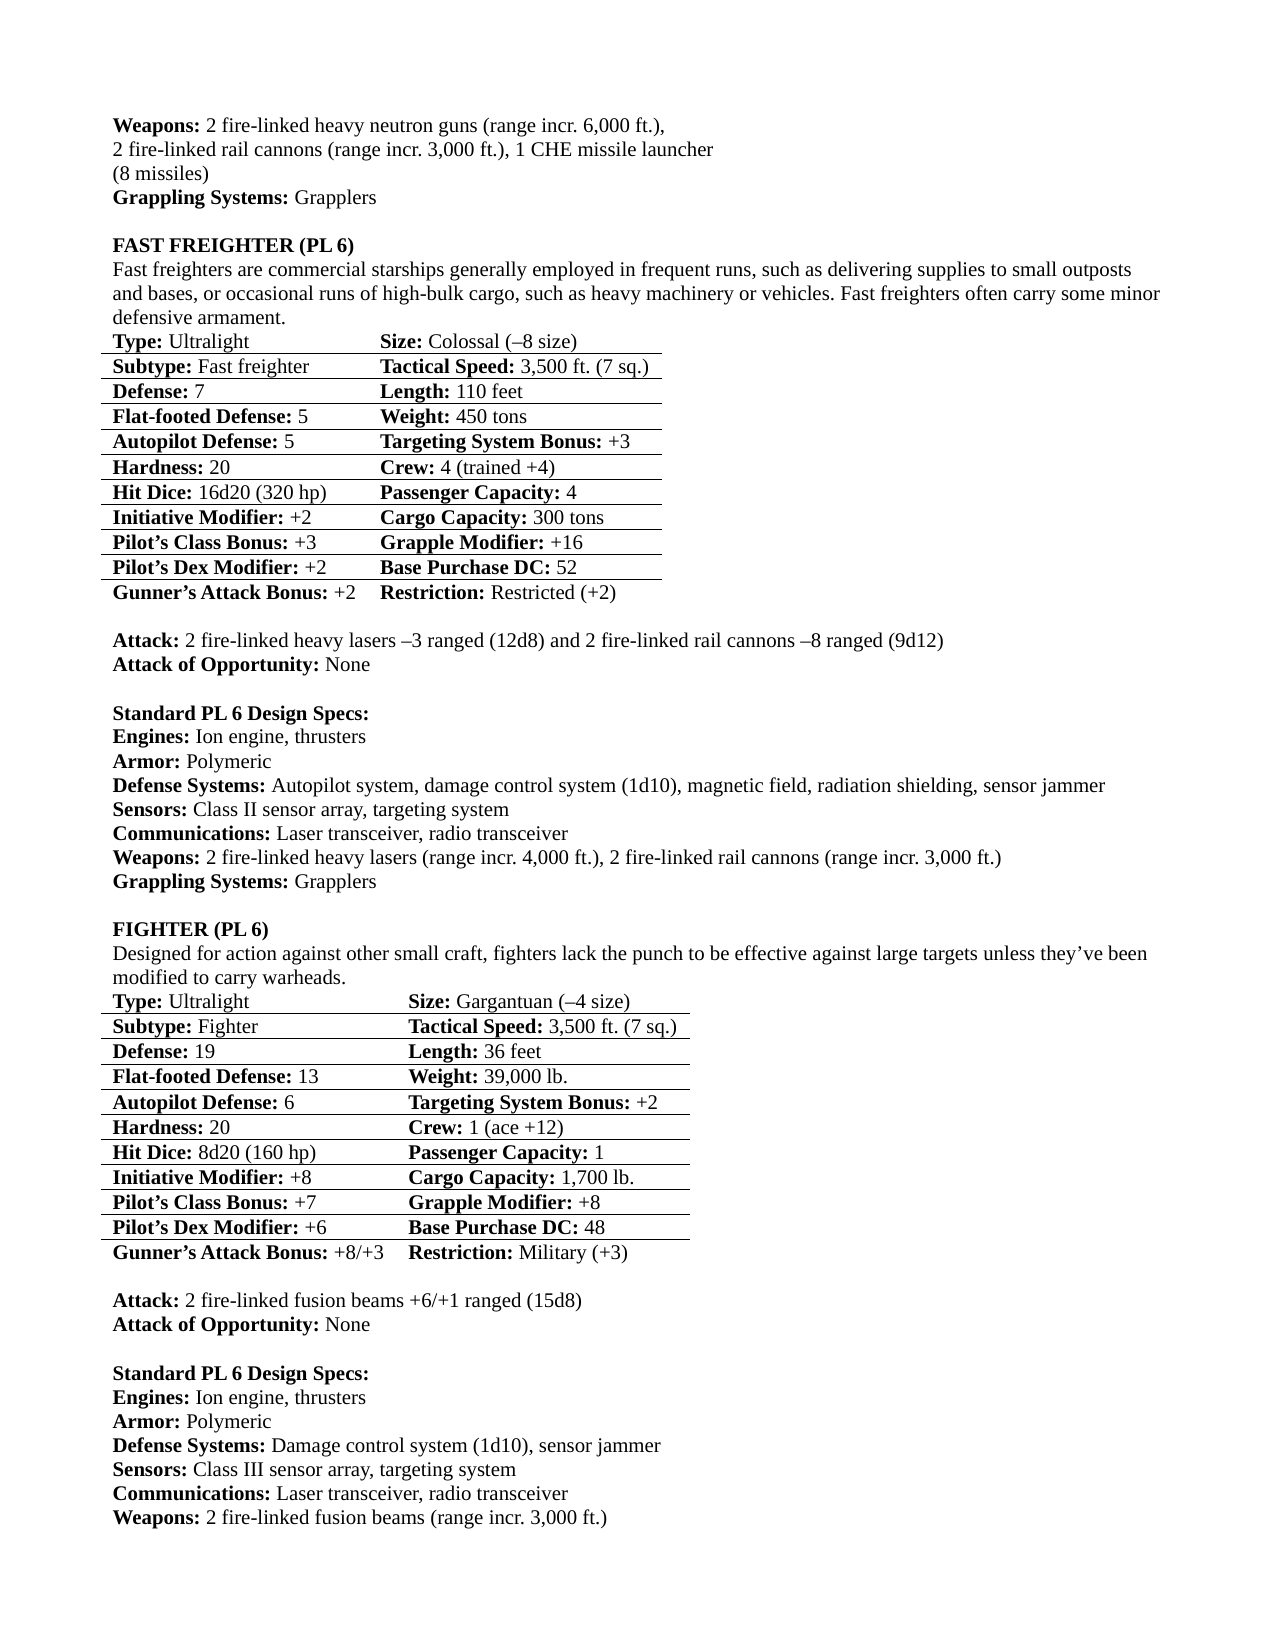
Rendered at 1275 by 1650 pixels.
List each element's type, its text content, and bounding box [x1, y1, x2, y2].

text Armor: Polymeric [112, 748, 1162, 773]
table_header Size: Gargantuan (–4 size) [397, 989, 690, 1013]
table_cell Initiative Modifier: +8 [101, 1165, 397, 1189]
text FIGHTER (PL 6) [112, 917, 1162, 941]
table_cell Flat-footed Defense: 13 [101, 1065, 397, 1088]
text Defense Systems: Autopilot system, damage control system (1d10), magnetic field, radiation shielding, sensor jammer [112, 773, 1162, 797]
table_cell Defense: 7 [101, 379, 369, 403]
text Grappling Systems: Grapplers [112, 869, 1162, 893]
table_cell Autopilot Defense: 6 [101, 1090, 397, 1114]
text Defense Systems: Damage control system (1d10), sensor jammer [112, 1433, 1162, 1457]
table_cell Hit Dice: 8d20 (160 hp) [101, 1140, 397, 1164]
table_cell Length: 110 feet [369, 379, 662, 403]
text Weapons: 2 fire-linked heavy neutron guns (range incr. 6,000 ft.), [112, 112, 1162, 137]
table_cell Tactical Speed: 3,500 ft. (7 sq.) [369, 354, 662, 378]
table_cell Gunner’s Attack Bonus: +8/+3 [101, 1240, 397, 1264]
text Communications: Laser transceiver, radio transceiver [112, 821, 1162, 845]
table_cell Cargo Capacity: 1,700 lb. [397, 1165, 690, 1189]
table_cell Crew: 1 (ace +12) [397, 1115, 690, 1139]
table_cell Pilot’s Class Bonus: +7 [101, 1190, 397, 1214]
text Fast freighters are commercial starships generally employed in frequent runs, such as delivering supplies to small outposts and bases, or occasional runs of high-bulk cargo, such as heavy machinery or vehicles. Fast freighters often carry some minor defensive armament. [112, 257, 1162, 329]
table_cell Weight: 450 tons [369, 404, 662, 428]
table_cell Pilot’s Class Bonus: +3 [101, 530, 369, 554]
table_cell Pilot’s Dex Modifier: +6 [101, 1215, 397, 1239]
table_header Size: Colossal (–8 size) [369, 329, 662, 353]
table_cell Gunner’s Attack Bonus: +2 [101, 580, 369, 604]
text Standard PL 6 Design Specs: [112, 1361, 1162, 1384]
table_cell Weight: 39,000 lb. [397, 1065, 690, 1088]
table_cell Initiative Modifier: +2 [101, 505, 369, 529]
table_cell Subtype: Fast freighter [101, 354, 369, 378]
text Attack of Opportunity: None [112, 1312, 1162, 1336]
text Attack of Opportunity: None [112, 652, 1162, 676]
table_cell Restriction: Military (+3) [397, 1240, 690, 1264]
text Grappling Systems: Grapplers [112, 185, 1162, 209]
table_cell Hit Dice: 16d20 (320 hp) [101, 480, 369, 504]
table_cell Base Purchase DC: 52 [369, 555, 662, 579]
text Attack: 2 fire-linked heavy lasers –3 ranged (12d8) and 2 fire-linked rail cannons –8 ranged (9d12) [112, 628, 1162, 652]
table_cell Restriction: Restricted (+2) [369, 580, 662, 604]
text Engines: Ion engine, thrusters [112, 724, 1162, 748]
text Weapons: 2 fire-linked heavy lasers (range incr. 4,000 ft.), 2 fire-linked rail cannons (range incr. 3,000 ft.) [112, 845, 1162, 869]
table_cell Hardness: 20 [101, 455, 369, 479]
text Communications: Laser transceiver, radio transceiver [112, 1481, 1162, 1505]
text Sensors: Class III sensor array, targeting system [112, 1457, 1162, 1481]
table_cell Flat-footed Defense: 5 [101, 404, 369, 428]
table_cell Crew: 4 (trained +4) [369, 455, 662, 479]
table_cell Pilot’s Dex Modifier: +2 [101, 555, 369, 579]
table_cell Grapple Modifier: +16 [369, 530, 662, 554]
table_cell Cargo Capacity: 300 tons [369, 505, 662, 529]
table_cell Tactical Speed: 3,500 ft. (7 sq.) [397, 1014, 690, 1038]
text FAST FREIGHTER (PL 6) [112, 233, 1162, 257]
table_cell Defense: 19 [101, 1039, 397, 1063]
table_cell Targeting System Bonus: +3 [369, 430, 662, 453]
text Sensors: Class II sensor array, targeting system [112, 797, 1162, 821]
table_cell Passenger Capacity: 1 [397, 1140, 690, 1164]
table_cell Subtype: Fighter [101, 1014, 397, 1038]
table_cell Targeting System Bonus: +2 [397, 1090, 690, 1114]
table_cell Base Purchase DC: 48 [397, 1215, 690, 1239]
text Attack: 2 fire-linked fusion beams +6/+1 ranged (15d8) [112, 1288, 1162, 1312]
text Weapons: 2 fire-linked fusion beams (range incr. 3,000 ft.) [112, 1505, 1162, 1529]
table_cell Autopilot Defense: 5 [101, 430, 369, 453]
table_cell Passenger Capacity: 4 [369, 480, 662, 504]
text (8 missiles) [112, 161, 1162, 185]
table_cell Hardness: 20 [101, 1115, 397, 1139]
table_cell Length: 36 feet [397, 1039, 690, 1063]
table_cell Grapple Modifier: +8 [397, 1190, 690, 1214]
text Engines: Ion engine, thrusters [112, 1384, 1162, 1409]
text Standard PL 6 Design Specs: [112, 700, 1162, 724]
text 2 fire-linked rail cannons (range incr. 3,000 ft.), 1 CHE missile launcher [112, 137, 1162, 161]
table_header Type: Ultralight [101, 989, 397, 1013]
table_header Type: Ultralight [101, 329, 369, 353]
text Designed for action against other small craft, fighters lack the punch to be effective against large targets unless they’ve been modified to carry warheads. [112, 941, 1162, 989]
text Armor: Polymeric [112, 1409, 1162, 1433]
